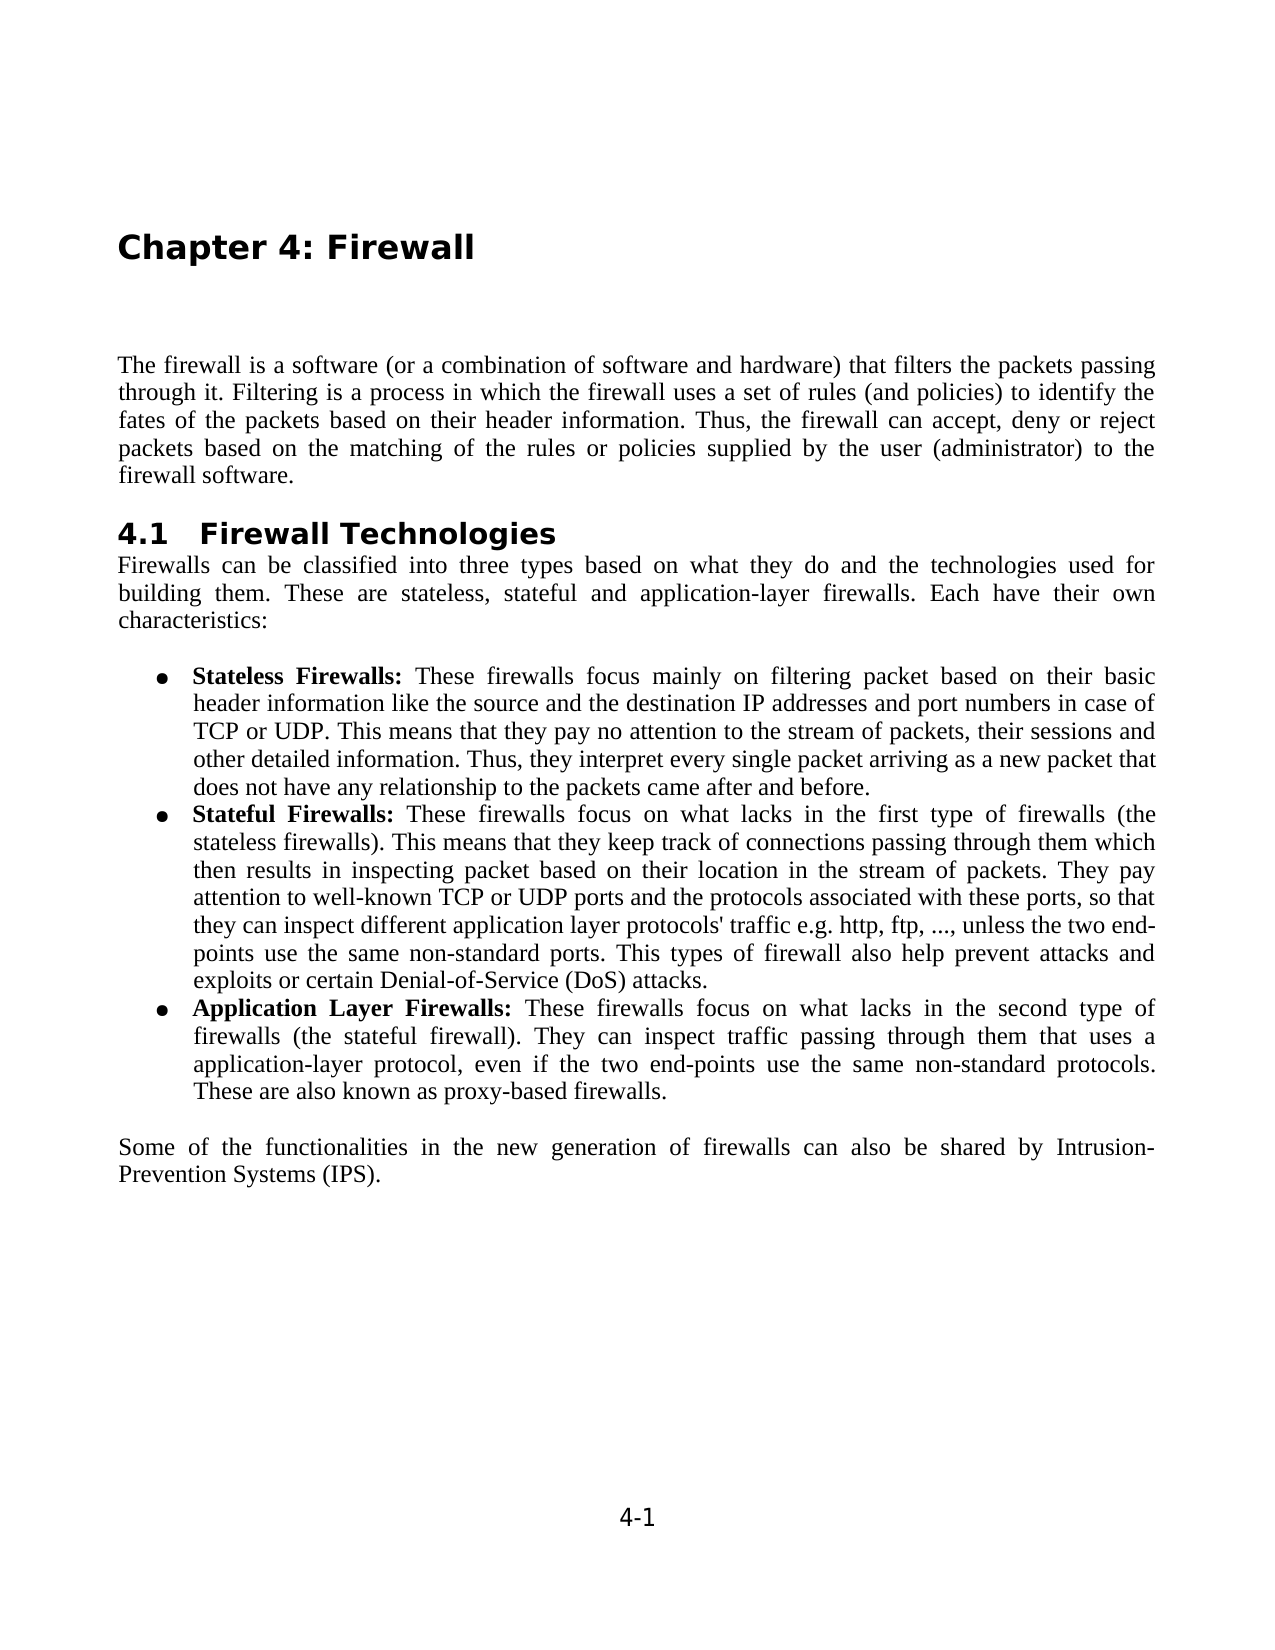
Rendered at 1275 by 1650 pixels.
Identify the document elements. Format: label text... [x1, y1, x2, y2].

text The firewall is a software (or a combination of software and hardware) that filters the packets passing through it. Filtering is a process in which the firewall uses a set of rules (and policies) to identify the fates of the packets based on their header information. Thus, the firewall can accept, deny or reject packets based on the matching of the rules or policies supplied by the user (administrator) to the firewall software. [117, 351, 1157, 489]
text Firewalls can be classified into three types based on what they do and the technologies used for building them. These are stateless, stateful and application-layer firewalls. Each have their own characteristics: [117, 551, 1157, 634]
list Application Layer Firewalls: These firewalls focus on what lacks in the second type of firewalls (the stateful firewall). They can inspect traffic passing through them that uses a application-layer protocol, even if the two end-points use the same non-standard protocols. These are also known as proxy-based firewalls. [154, 994, 1157, 1105]
text 4.1 Firewall Technologies [117, 517, 1157, 551]
text Chapter 4: Firewall [117, 229, 1157, 268]
text Some of the functionalities in the new generation of firewalls can also be shared by Intrusion-Prevention Systems (IPS). [118, 1133, 1157, 1188]
list Stateless Firewalls: These firewalls focus mainly on filtering packet based on their basic header information like the source and the destination IP addresses and port numbers in case of TCP or UDP. This means that they pay no attention to the stream of packets, their sessions and other detailed information. Thus, they interpret every single packet arriving as a new packet that does not have any relationship to the packets came after and before. [154, 662, 1157, 800]
list Stateful Firewalls: These firewalls focus on what lacks in the first type of firewalls (the stateless firewalls). This means that they keep track of connections passing through them which then results in inspecting packet based on their location in the stream of packets. They pay attention to well-known TCP or UDP ports and the protocols associated with these ports, so that they can inspect different application layer protocols' traffic e.g. http, ftp, ..., unless the two end-points use the same non-standard ports. This types of firewall also help prevent attacks and exploits or certain Denial-of-Service (DoS) attacks. [154, 800, 1157, 994]
